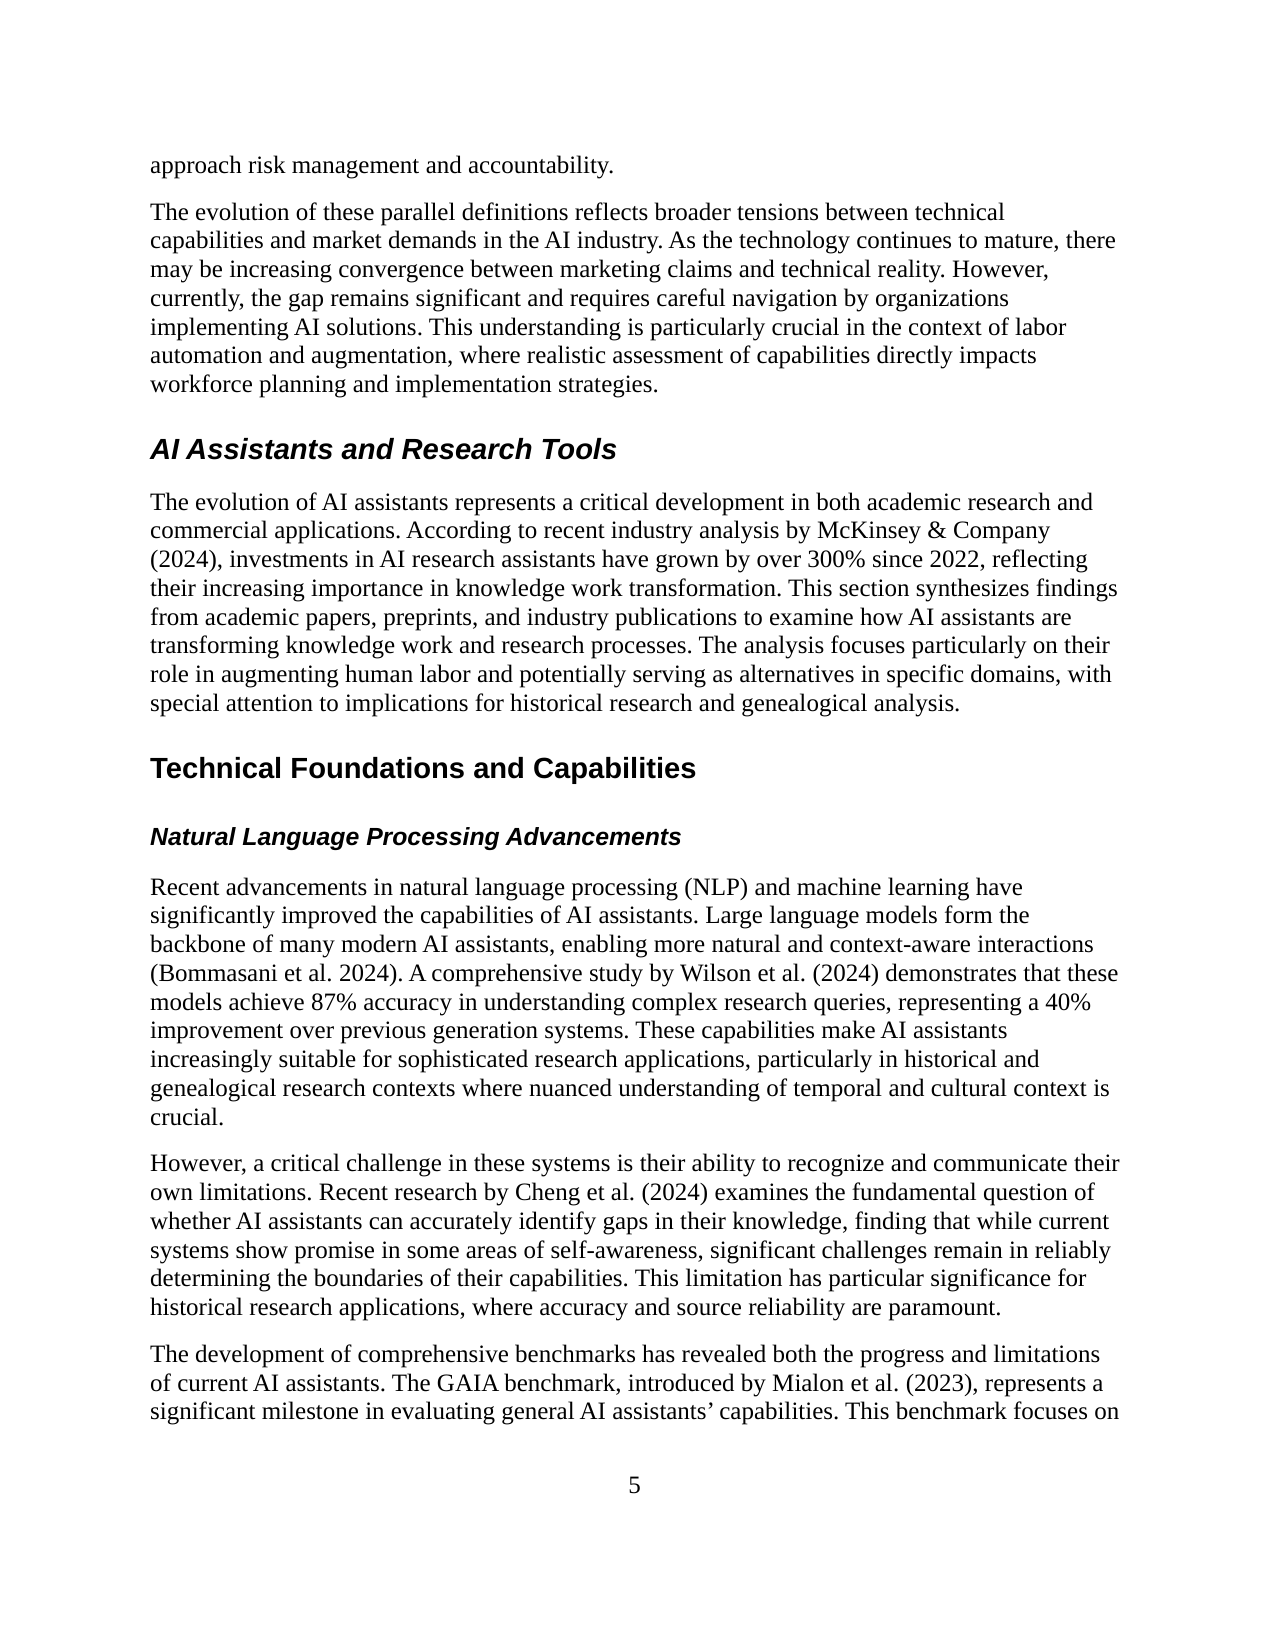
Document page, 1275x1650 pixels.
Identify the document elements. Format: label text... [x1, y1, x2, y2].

subtitle Technical Foundations and Capabilities [150, 751, 1125, 784]
text The development of comprehensive benchmarks has revealed both the progress and limitations of current AI assistants. The GAIA benchmark, introduced by Mialon et al. (2023), represents a significant milestone in evaluating general AI assistants’ capabilities. This benchmark focuses on [150, 1339, 1125, 1425]
text approach risk management and accountability. [150, 150, 1125, 179]
text The evolution of AI assistants represents a critical development in both academic research and commercial applications. According to recent industry analysis by McKinsey & Company (2024), investments in AI research assistants have grown by over 300% since 2022, reflecting their increasing importance in knowledge work transformation. This section synthesizes findings from academic papers, preprints, and industry publications to examine how AI assistants are transforming knowledge work and research processes. The analysis focuses particularly on their role in augmenting human labor and potentially serving as alternatives in specific domains, with special attention to implications for historical research and genealogical analysis. [150, 487, 1125, 717]
subtitle AI Assistants and Research Tools [150, 432, 1125, 465]
subtitle Natural Language Processing Advancements [150, 822, 1125, 850]
text The evolution of these parallel definitions reflects broader tensions between technical capabilities and market demands in the AI industry. As the technology continues to mature, there may be increasing convergence between marketing claims and technical reality. However, currently, the gap remains significant and requires careful navigation by organizations implementing AI solutions. This understanding is particularly crucial in the context of labor automation and augmentation, where realistic assessment of capabilities directly impacts workforce planning and implementation strategies. [150, 197, 1125, 398]
text However, a critical challenge in these systems is their ability to recognize and communicate their own limitations. Recent research by Cheng et al. (2024) examines the fundamental question of whether AI assistants can accurately identify gaps in their knowledge, finding that while current systems show promise in some areas of self-awareness, significant challenges remain in reliably determining the boundaries of their capabilities. This limitation has particular significance for historical research applications, where accuracy and source reliability are paramount. [150, 1148, 1125, 1321]
text Recent advancements in natural language processing (NLP) and machine learning have significantly improved the capabilities of AI assistants. Large language models form the backbone of many modern AI assistants, enabling more natural and context-aware interactions (Bommasani et al. 2024). A comprehensive study by Wilson et al. (2024) demonstrates that these models achieve 87% accuracy in understanding complex research queries, representing a 40% improvement over previous generation systems. These capabilities make AI assistants increasingly suitable for sophisticated research applications, particularly in historical and genealogical research contexts where nuanced understanding of temporal and cultural context is crucial. [150, 872, 1125, 1131]
